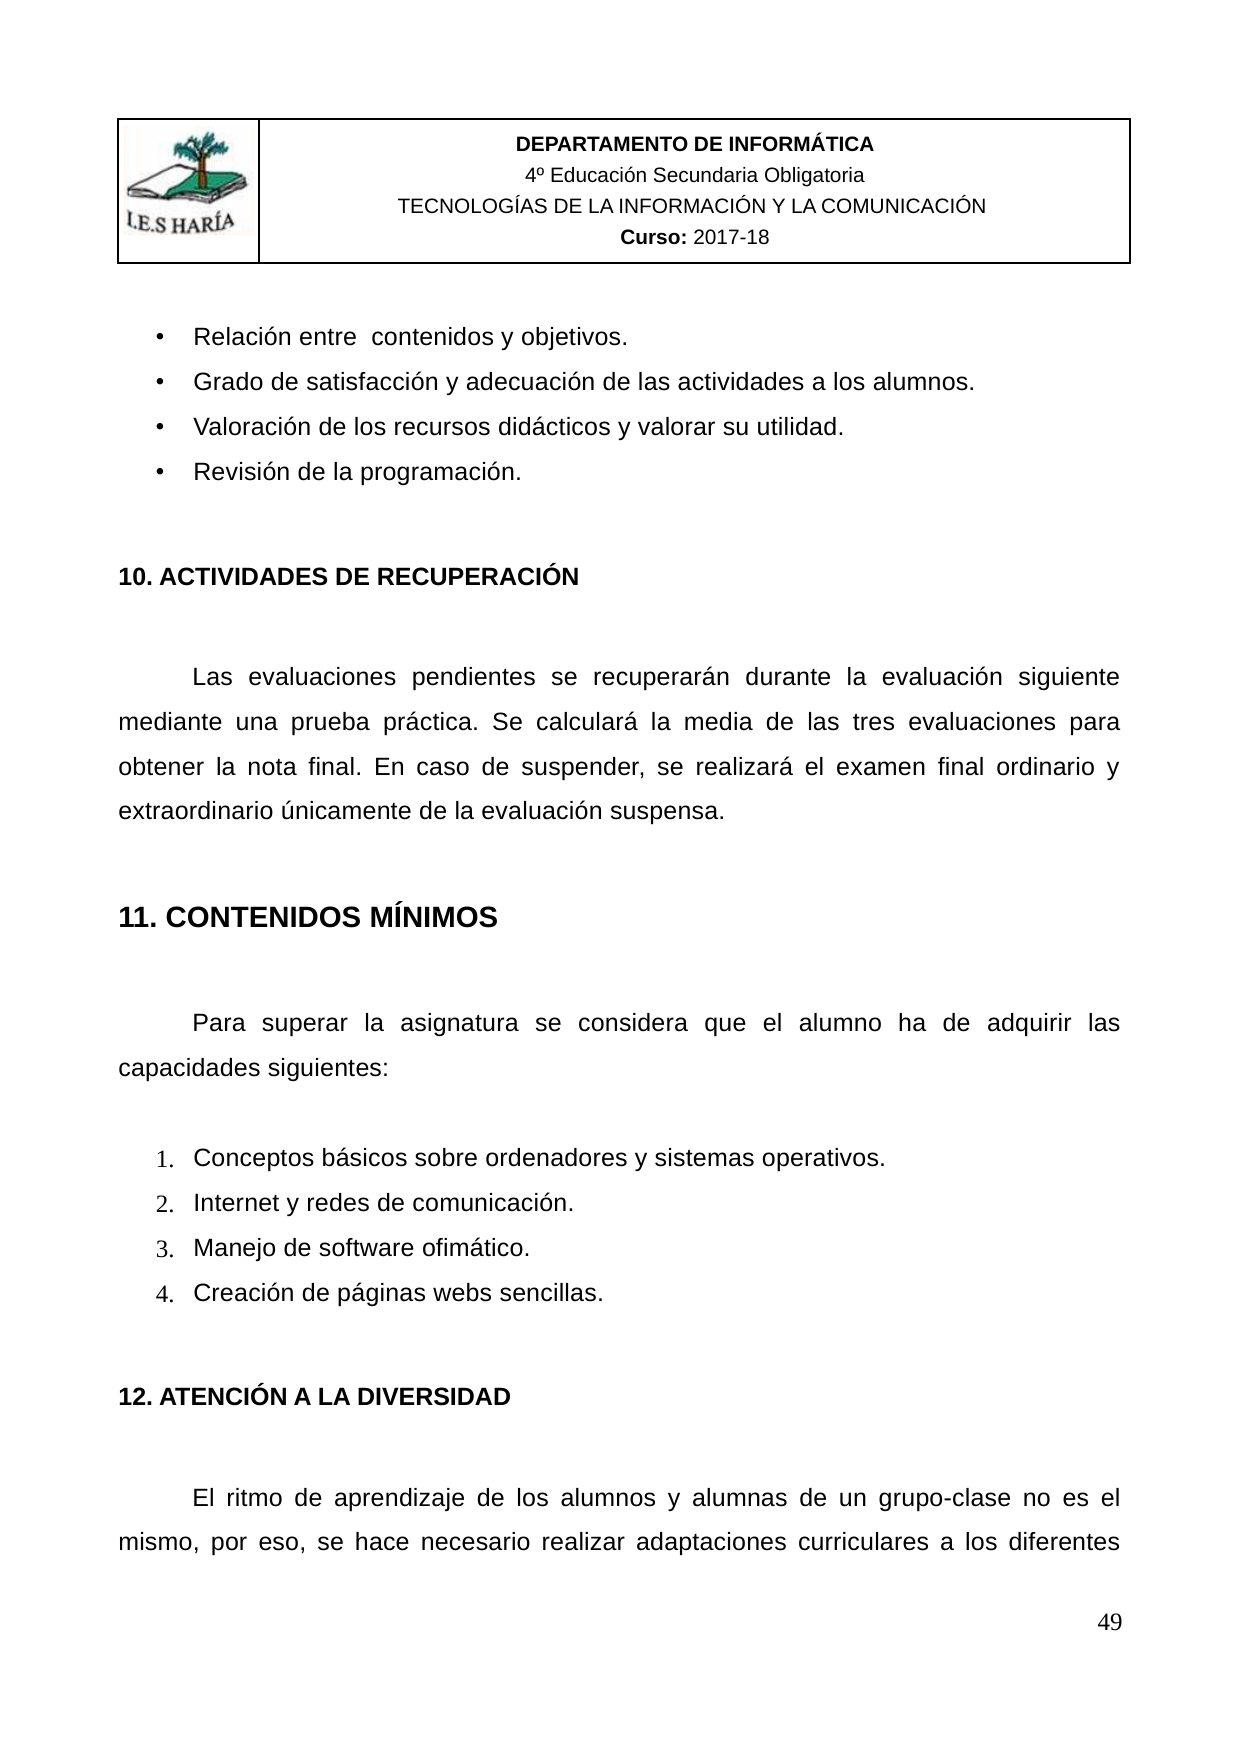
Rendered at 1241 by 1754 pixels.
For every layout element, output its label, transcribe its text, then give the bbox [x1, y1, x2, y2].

text El ritmo de aprendizaje de los alumnos y alumnas de un grupo-clase no es el mismo, por eso, se hace necesario realizar adaptaciones curriculares a los diferentes [118, 1482, 1122, 1557]
subtitle 11. CONTENIDOS MÍNIMOS [118, 900, 1122, 934]
list Valoración de los recursos didácticos y valorar su utilidad. [156, 412, 1122, 442]
list Creación de páginas webs sencillas. [156, 1278, 1122, 1308]
list Manejo de software ofimático. [156, 1233, 1122, 1263]
picture [123, 126, 254, 235]
text Las evaluaciones pendientes se recuperarán durante la evaluación siguiente mediante una prueba práctica. Se calculará la media de las tres evaluaciones para obtener la nota final. En caso de suspender, se realizará el examen final ordinario y extraordinario únicamente de la evaluación suspensa. [118, 662, 1122, 826]
list Revisión de la programación. [156, 457, 1122, 487]
list Grado de satisfacción y adecuación de las actividades a los alumnos. [156, 367, 1122, 397]
list Conceptos básicos sobre ordenadores y sistemas operativos. [156, 1143, 1122, 1173]
subtitle 12. ATENCIÓN A LA DIVERSIDAD [118, 1382, 1122, 1411]
list Relación entre contenidos y objetivos. [156, 322, 1122, 352]
text Para superar la asignatura se considera que el alumno ha de adquirir las capacidades siguientes: [118, 1008, 1122, 1083]
list Internet y redes de comunicación. [156, 1188, 1122, 1218]
subtitle 10. ACTIVIDADES DE RECUPERACIÓN [118, 561, 1122, 590]
